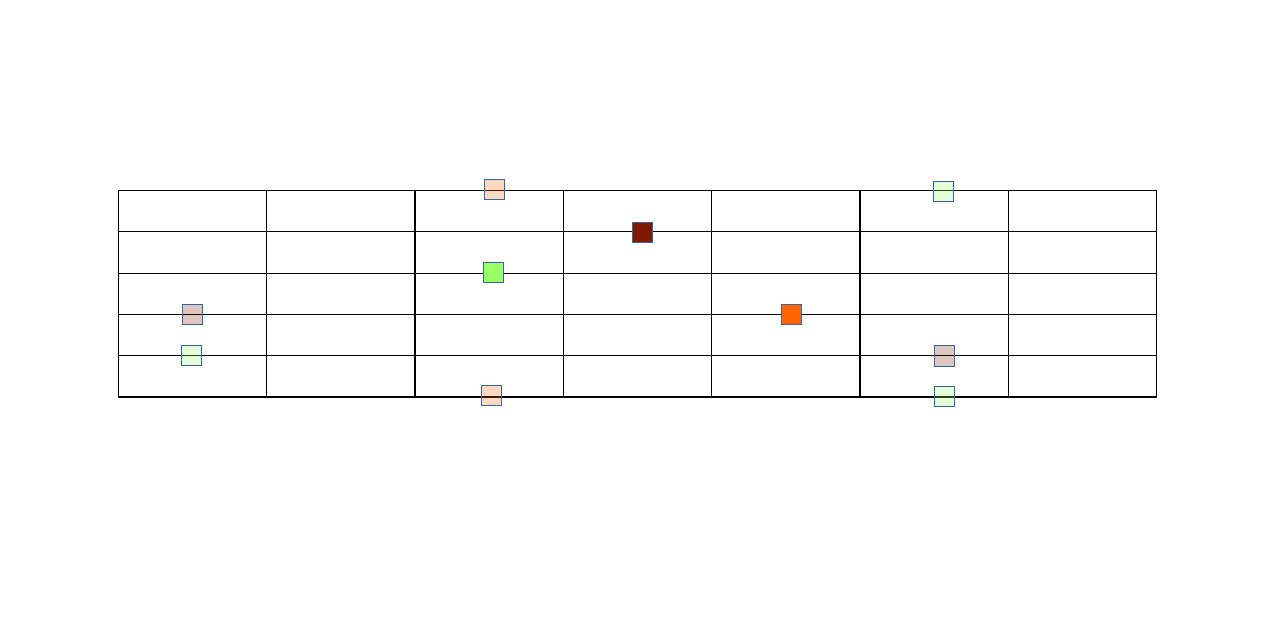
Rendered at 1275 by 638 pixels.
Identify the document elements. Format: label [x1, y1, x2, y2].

table_cell [564, 232, 711, 273]
table_cell [267, 356, 414, 396]
table_cell [712, 232, 859, 273]
table_cell [267, 232, 414, 273]
table_cell [712, 274, 859, 314]
table_cell [861, 315, 1008, 355]
table_cell [564, 315, 711, 355]
table_header [416, 191, 563, 231]
table_cell [564, 274, 711, 314]
table_header [564, 191, 711, 231]
table_cell [267, 315, 414, 355]
table_cell [119, 232, 266, 273]
table_cell [861, 232, 1008, 273]
table_cell [1009, 356, 1156, 396]
table_header [267, 191, 414, 231]
table_cell [861, 356, 1008, 396]
table_cell [1009, 315, 1156, 355]
table_header [861, 191, 1008, 231]
table_cell [861, 274, 1008, 314]
table_cell [416, 274, 563, 314]
table_cell [416, 232, 563, 273]
table_cell [267, 274, 414, 314]
table_cell [1009, 232, 1156, 273]
table_header [712, 191, 859, 231]
table_cell [119, 315, 266, 355]
table_cell [564, 356, 711, 396]
table_header [119, 191, 266, 231]
table_header [1009, 191, 1156, 231]
table_cell [712, 315, 859, 355]
table_cell [416, 356, 563, 396]
table_cell [1009, 274, 1156, 314]
table_cell [119, 356, 266, 396]
table_cell [416, 315, 563, 355]
table_cell [119, 274, 266, 314]
table_cell [712, 356, 859, 396]
